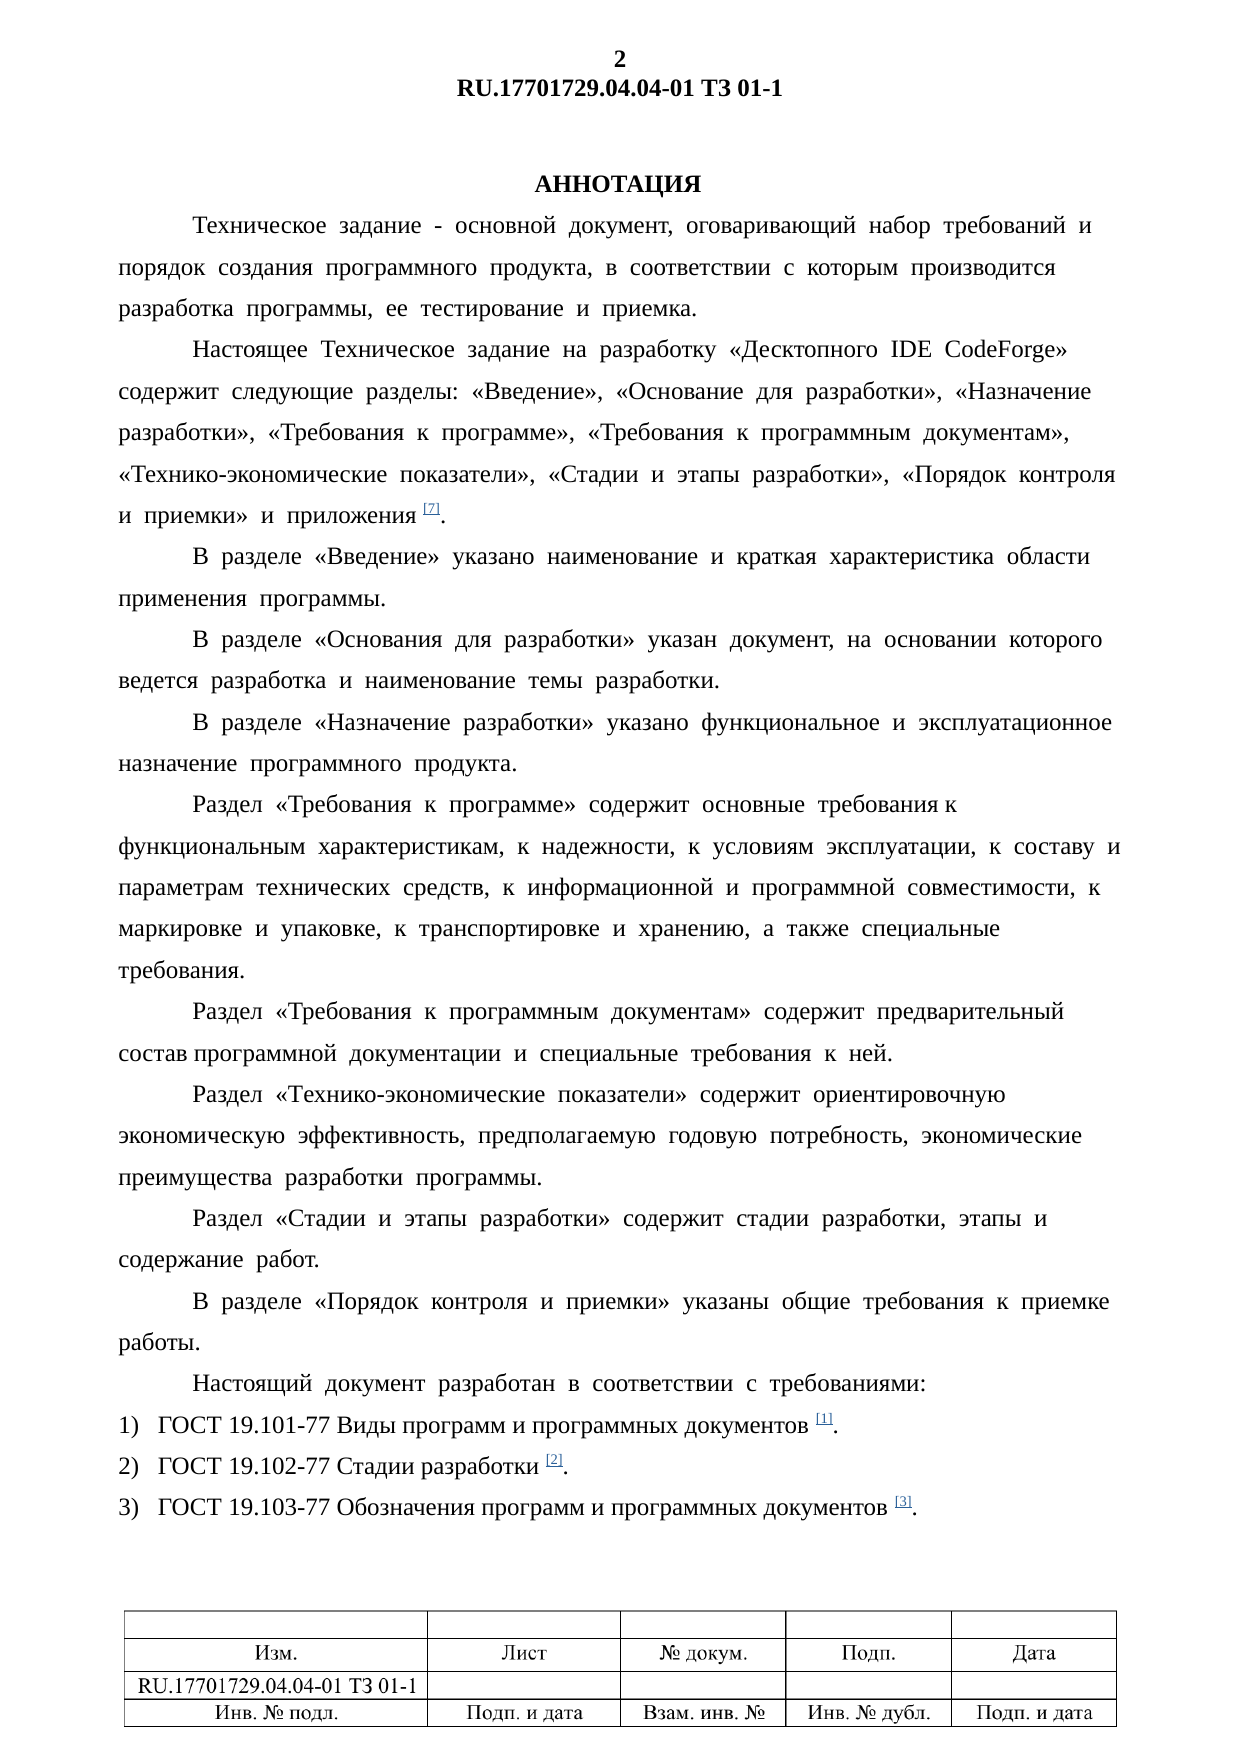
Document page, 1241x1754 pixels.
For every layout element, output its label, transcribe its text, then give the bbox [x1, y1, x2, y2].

text 1) ГОСТ 19.101-77 Виды программ и программных документов [1]. [118, 1400, 1122, 1441]
text В разделе «Основания для разработки» указан документ, на основании которого ведется разработка и наименование темы разработки. [118, 614, 1122, 697]
text Настоящее Техническое задание на разработку «Десктопного IDE CodeForge» содержит следующие разделы: «Введение», «Основание для разработки», «Назначение разработки», «Требования к программе», «Требования к программным документам», «Технико-экономические показатели», «Стадии и этапы разработки», «Порядок контроля и приемки» и приложения [7]. [118, 325, 1122, 532]
text Раздел «Требования к программе» содержит основные требования к функциональным характеристикам, к надежности, к условиям эксплуатации, к составу и параметрам технических средств, к информационной и программной совместимости, к маркировке и упаковке, к транспортировке и хранению, а также специальные требования. [118, 780, 1122, 987]
text Раздел «Tехнико-экономические показатели» содержит ориентировочную экономическую эффективность, предполагаемую годовую потребность, экономические преимущества разработки программы. [118, 1069, 1122, 1193]
text В разделе «Введение» указано наименование и краткая характеристика области применения программы. [118, 532, 1122, 614]
text Настоящий документ разработан в соответствии с требованиями: [118, 1359, 1122, 1400]
text Техническое задание - основной документ, оговаривающий набор требований и порядок создания программного продукта, в соответствии с которым производится разработка программы, ее тестирование и приемка. [118, 201, 1122, 325]
text Раздел «Стадии и этапы разработки» содержит стадии разработки, этапы и содержание работ. [118, 1193, 1122, 1276]
text АННОТАЦИЯ [118, 159, 1122, 201]
text 2) ГОСТ 19.102-77 Стадии разработки [2]. [118, 1441, 1122, 1483]
picture [118, 1605, 1123, 1734]
text Раздел «Требования к программным документам» содержит предварительный состав программной документации и специальные требования к ней. [118, 987, 1122, 1069]
text 3) ГОСТ 19.103-77 Обозначения программ и программных документов [3]. [118, 1483, 1122, 1524]
text В разделе «Порядок контроля и приемки» указаны общие требования к приемке работы. [118, 1276, 1122, 1359]
text В разделе «Назначение разработки» указано функциональное и эксплуатационное назначение программного продукта. [118, 697, 1122, 780]
